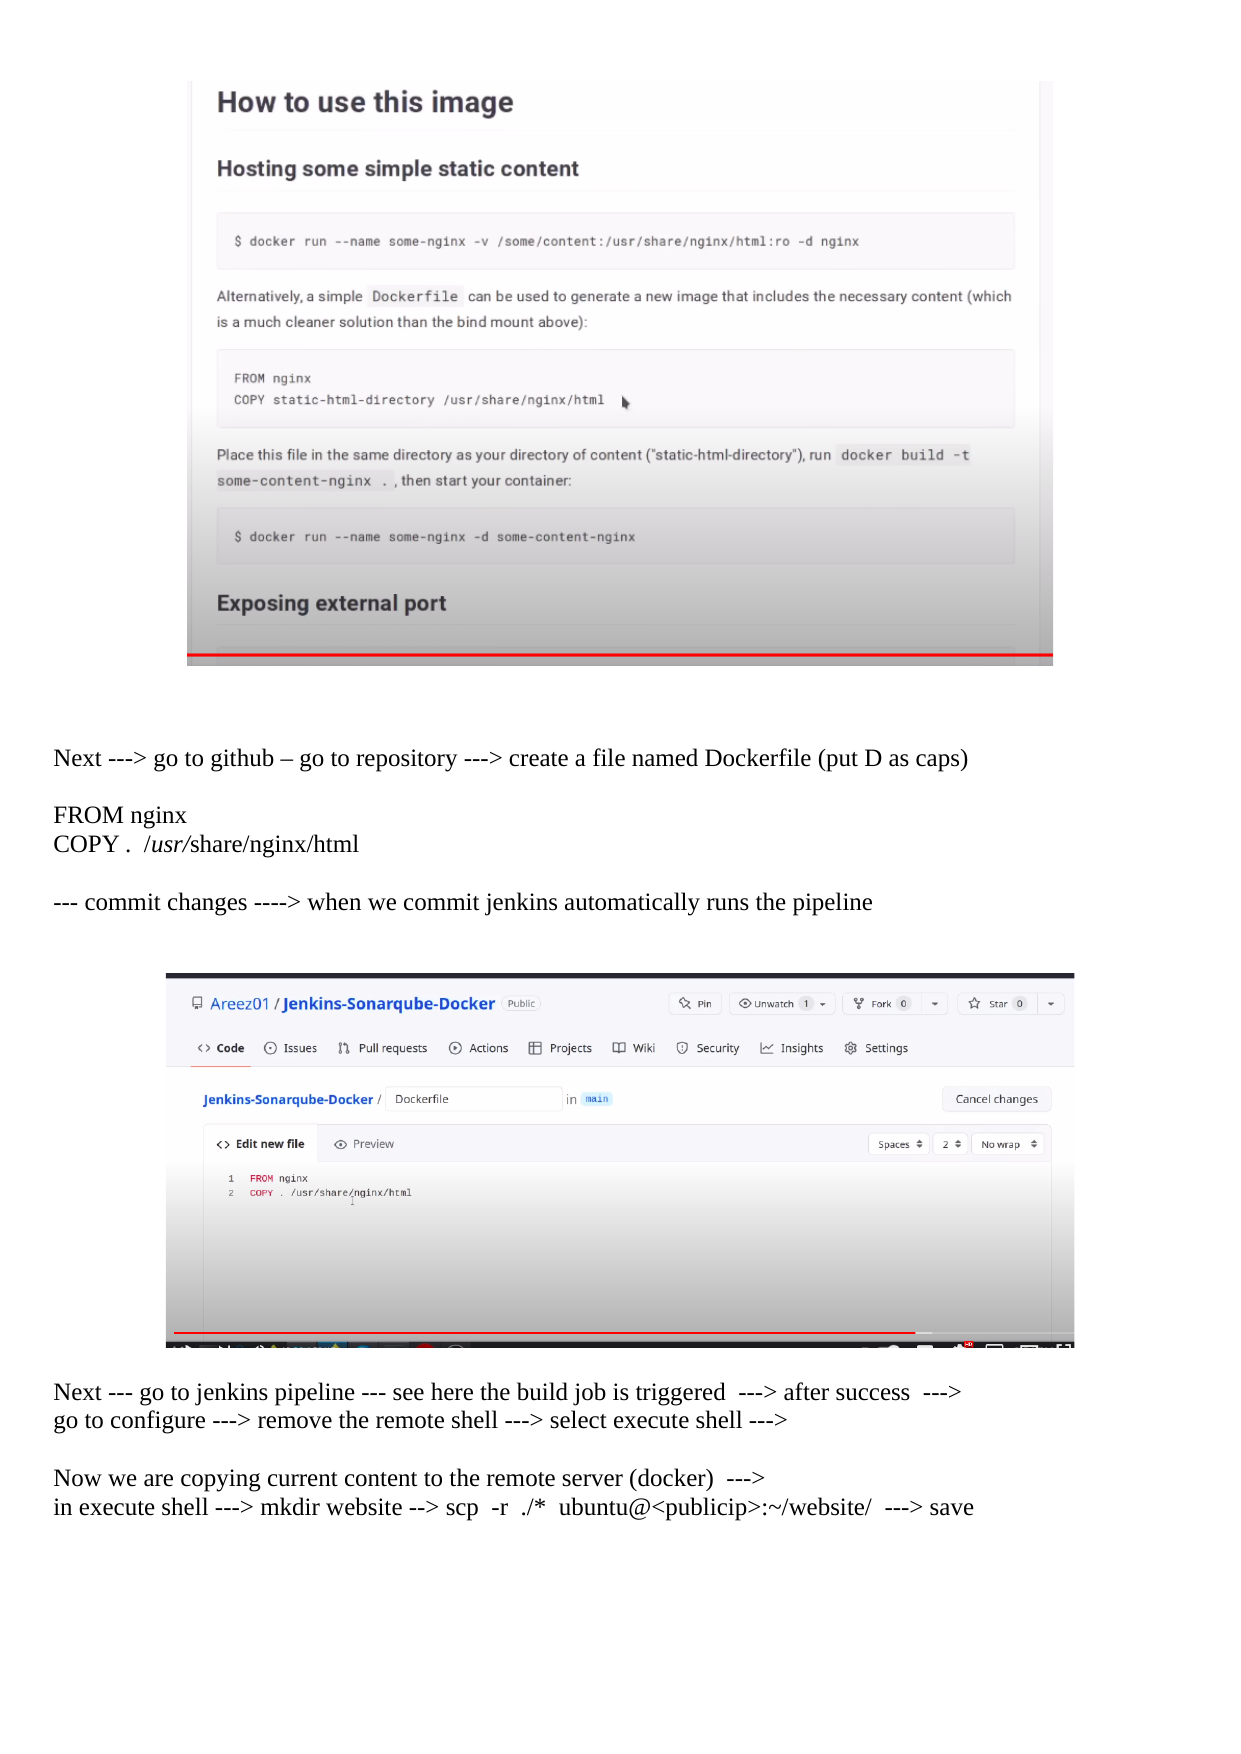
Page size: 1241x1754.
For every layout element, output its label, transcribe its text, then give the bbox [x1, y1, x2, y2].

text --- commit changes ----> when we commit jenkins automatically runs the pipeline [53, 887, 1187, 916]
text go to configure ---> remove the remote shell ---> select execute shell ---> [53, 1406, 1187, 1434]
picture [187, 81, 1054, 666]
text Now we are copying current content to the remote server (docker) ---> [53, 1463, 1187, 1492]
picture [165, 973, 1075, 1348]
text COPY . /usr/share/nginx/html [53, 829, 1187, 858]
text FROM nginx [53, 801, 1187, 829]
text Next --- go to jenkins pipeline --- see here the build job is triggered ---> after success ---> [53, 1377, 1187, 1406]
text Next ---> go to github – go to repository ---> create a file named Dockerfile (put D as caps) [53, 686, 1187, 772]
text in execute shell ---> mkdir website --> scp -r ./* ubuntu@<publicip>:~/website/ ---> save [53, 1492, 1187, 1521]
